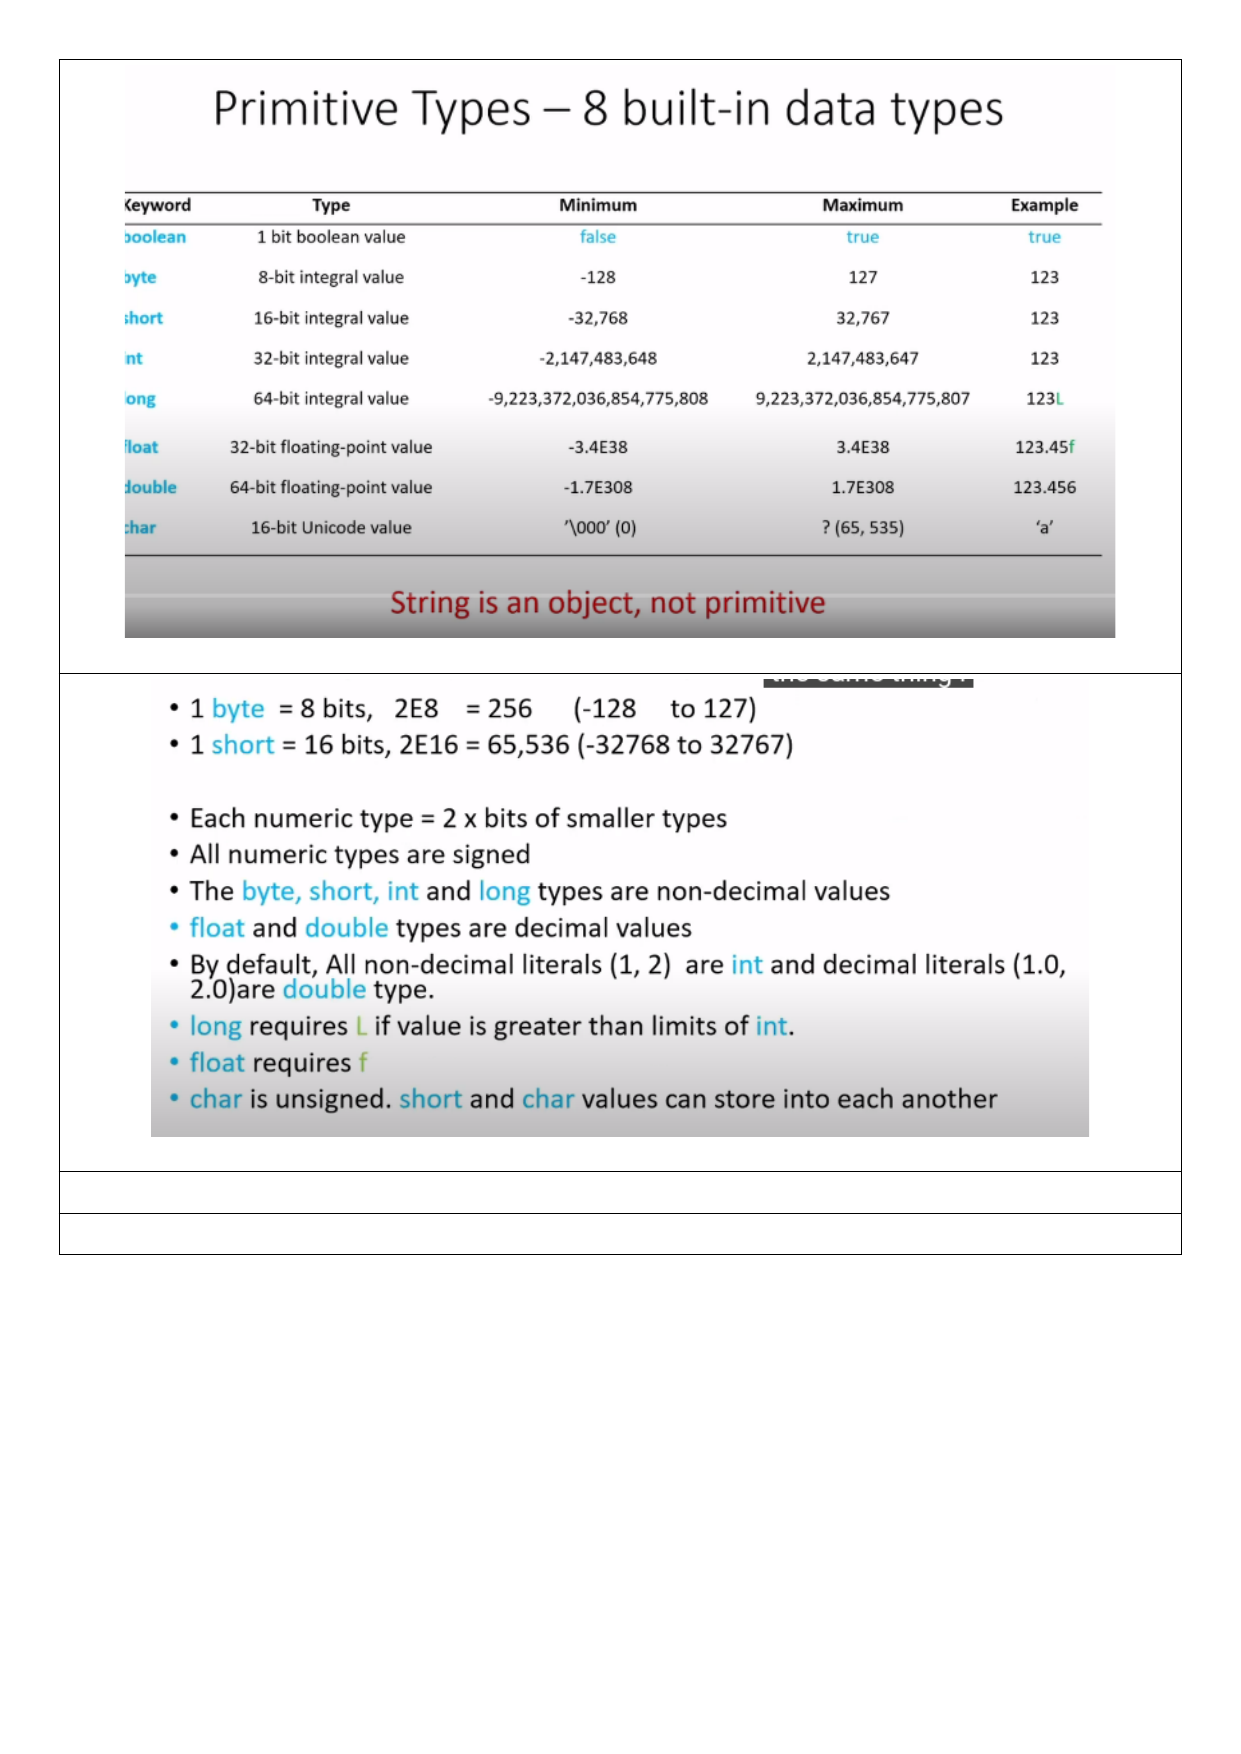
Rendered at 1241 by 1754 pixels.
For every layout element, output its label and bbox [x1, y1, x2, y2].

table_cell [60, 1214, 1181, 1254]
picture [151, 679, 1090, 1137]
table_cell [60, 60, 1181, 672]
table_cell [60, 1172, 1181, 1212]
table_cell [60, 674, 1181, 1171]
picture [124, 65, 1116, 638]
